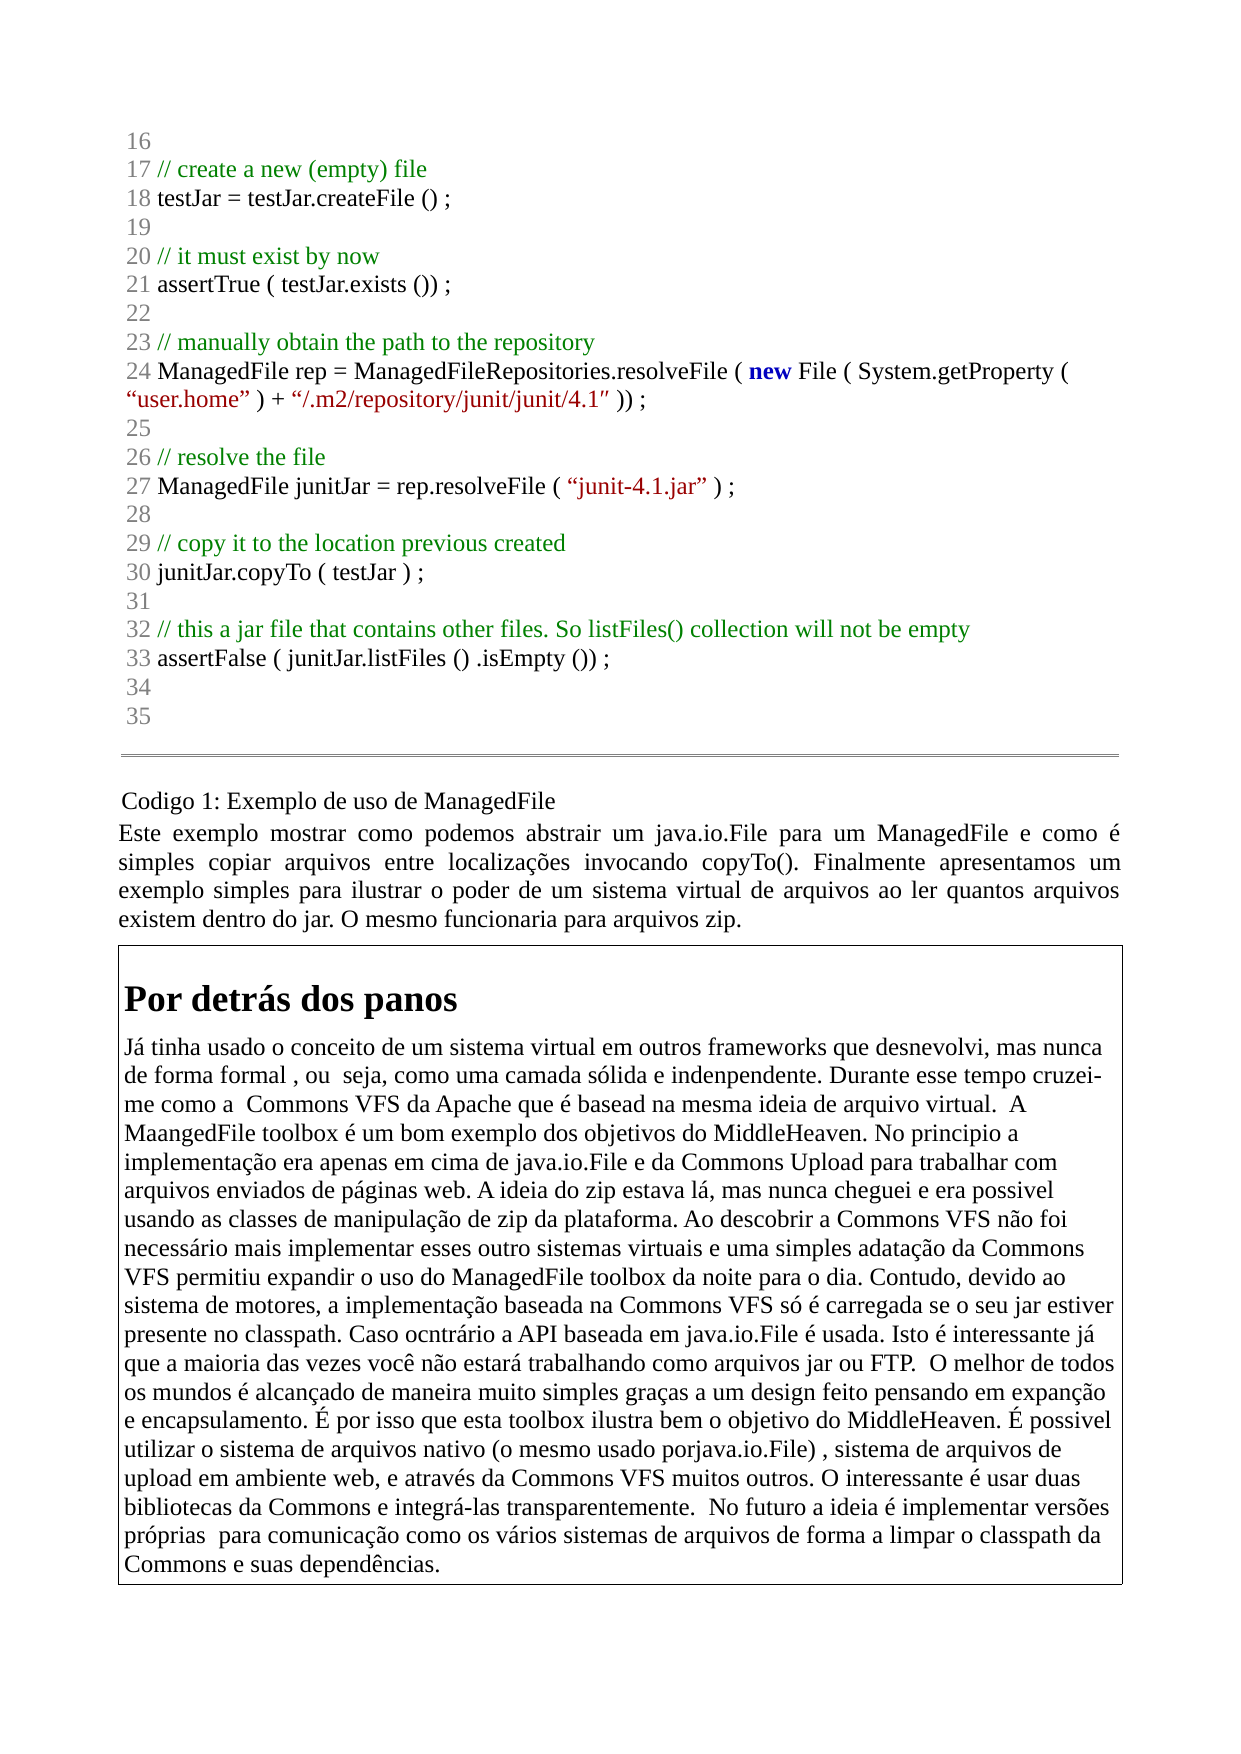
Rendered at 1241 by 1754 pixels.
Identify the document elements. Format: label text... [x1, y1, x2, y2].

text Este exemplo mostrar como podemos abstrair um java.io.File para um ManagedFile e como é simples copiar arquivos entre localizações invocando copyTo(). Finalmente apresentamos um exemplo simples para ilustrar o poder de um sistema virtual de arquivos ao ler quantos arquivos existem dentro do jar. O mesmo funcionaria para arquivos zip. [118, 818, 1122, 933]
table_header 16 17 // create a new (empty) file 18 testJar = testJar.createFile () ; 19 20 // it must exist by now 21 assertTrue ( testJar.exists ()) ; 22 23 // manually obtain the path to the repository 24 ManagedFile rep = ManagedFileRepositories.resolveFile ( new File ( System.getProperty ( “user.home” ) + “/.m2/repository/junit/junit/4.1″ )) ; 25 26 // resolve the file 27 ManagedFile junitJar = rep.resolveFile ( “junit-4.1.jar” ) ; 28 29 // copy it to the location previous created 30 junitJar.copyTo ( testJar ) ; 31 32 // this a jar file that contains other files. So listFiles() collection will not be empty 33 assertFalse ( junitJar.listFiles () .isEmpty ()) ; 34 35 [121, 121, 1119, 734]
table_header [118, 118, 1122, 737]
table_cell Codigo 1: Exemplo de uso de ManagedFile [118, 737, 1122, 818]
table_header Por detrás dos panos Já tinha usado o conceito de um sistema virtual em outros frameworks que desnevolvi, mas nunca de forma formal , ou seja, como uma camada sólida e indenpendente. Durante esse tempo cruzei-me como a Commons VFS da Apache que é basead na mesma ideia de arquivo virtual. A MaangedFile toolbox é um bom exemplo dos objetivos do MiddleHeaven. No principio a implementação era apenas em cima de java.io.File e da Commons Upload para trabalhar com arquivos enviados de páginas web. A ideia do zip estava lá, mas nunca cheguei e era possivel usando as classes de manipulação de zip da plataforma. Ao descobrir a Commons VFS não foi necessário mais implementar esses outro sistemas virtuais e uma simples adatação da Commons VFS permitiu expandir o uso do ManagedFile toolbox da noite para o dia. Contudo, devido ao sistema de motores, a implementação baseada na Commons VFS só é carregada se o seu jar estiver presente no classpath. Caso ocntrário a API baseada em java.io.File é usada. Isto é interessante já que a maioria das vezes você não estará trabalhando como arquivos jar ou FTP. O melhor de todos os mundos é alcançado de maneira muito simples graças a um design feito pensando em expanção e encapsulamento. É por isso que esta toolbox ilustra bem o objetivo do MiddleHeaven. É possivel utilizar o sistema de arquivos nativo (o mesmo usado porjava.io.File) , sistema de arquivos de upload em ambiente web, e através da Commons VFS muitos outros. O interessante é usar duas bibliotecas da Commons e integrá-las transparentemente. No futuro a ideia é implementar versões próprias para comunicação como os vários sistemas de arquivos de forma a limpar o classpath da Commons e suas dependências. [119, 946, 1122, 1584]
